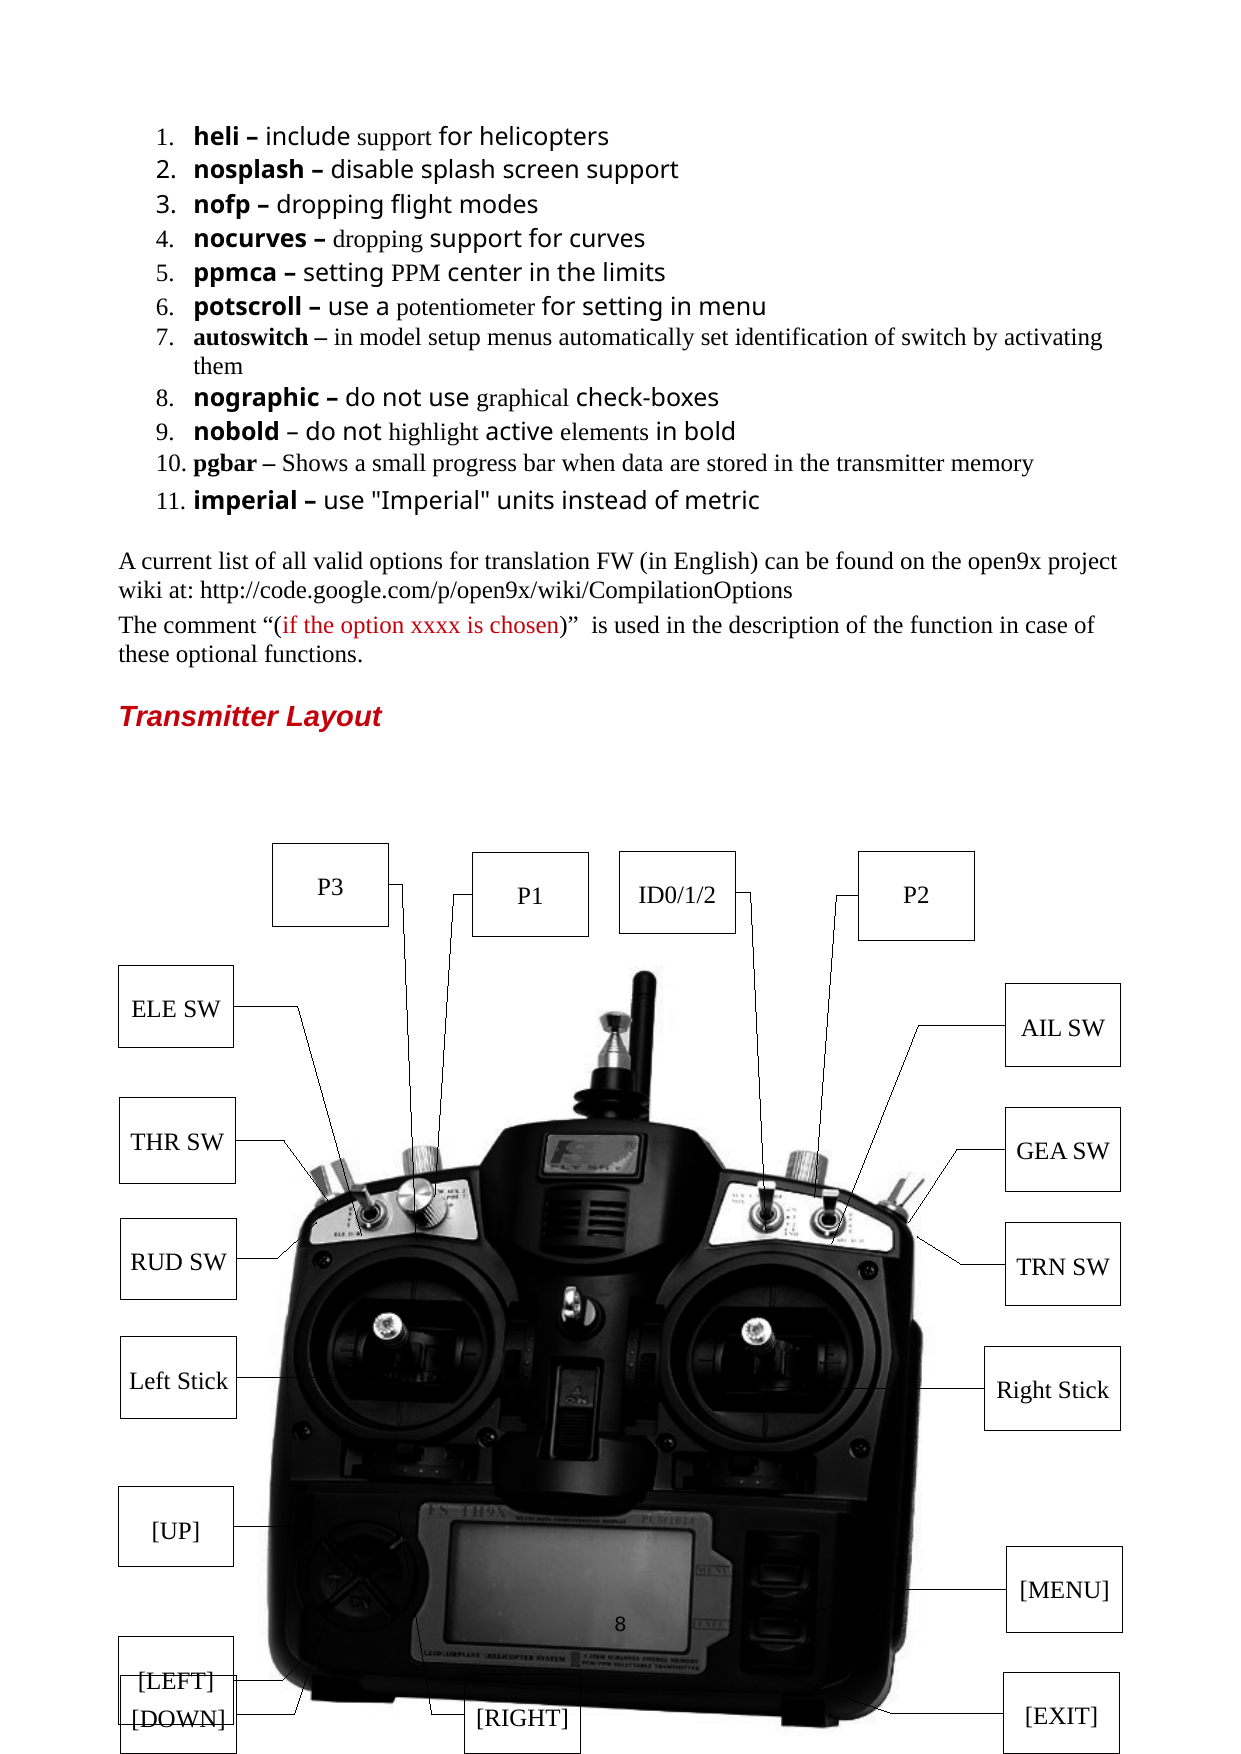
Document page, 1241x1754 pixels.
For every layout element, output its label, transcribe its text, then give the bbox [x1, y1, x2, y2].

list nosplash – disable splash screen support [156, 152, 1122, 186]
text A current list of all valid options for translation FW (in English) can be found on the open9x project wiki at: http://code.google.com/p/open9x/wiki/CompilationOptions [118, 546, 1122, 604]
list potscroll – use a potentiometer for setting in menu [156, 288, 1122, 322]
list imperial – use "Imperial" units instead of metric [156, 483, 1122, 517]
subtitle Transmitter Layout [118, 699, 1122, 733]
list pgbar – Shows a small progress bar when data are stored in the transmitter memory [156, 448, 1122, 477]
list autoswitch – in model setup menus automatically set identification of switch by activating them [156, 322, 1122, 380]
list nofp – dropping flight modes [156, 186, 1122, 220]
list ppmca – setting PPM center in the limits [156, 254, 1122, 288]
list nographic – do not use graphical check-boxes [156, 380, 1122, 414]
list nobold – do not highlight active elements in bold [156, 414, 1122, 448]
list nocurves – dropping support for curves [156, 220, 1122, 254]
text The comment “(if the option xxxx is chosen)” is used in the description of the function in case of these optional functions. [118, 610, 1122, 668]
list heli – include support for helicopters [156, 118, 1122, 152]
